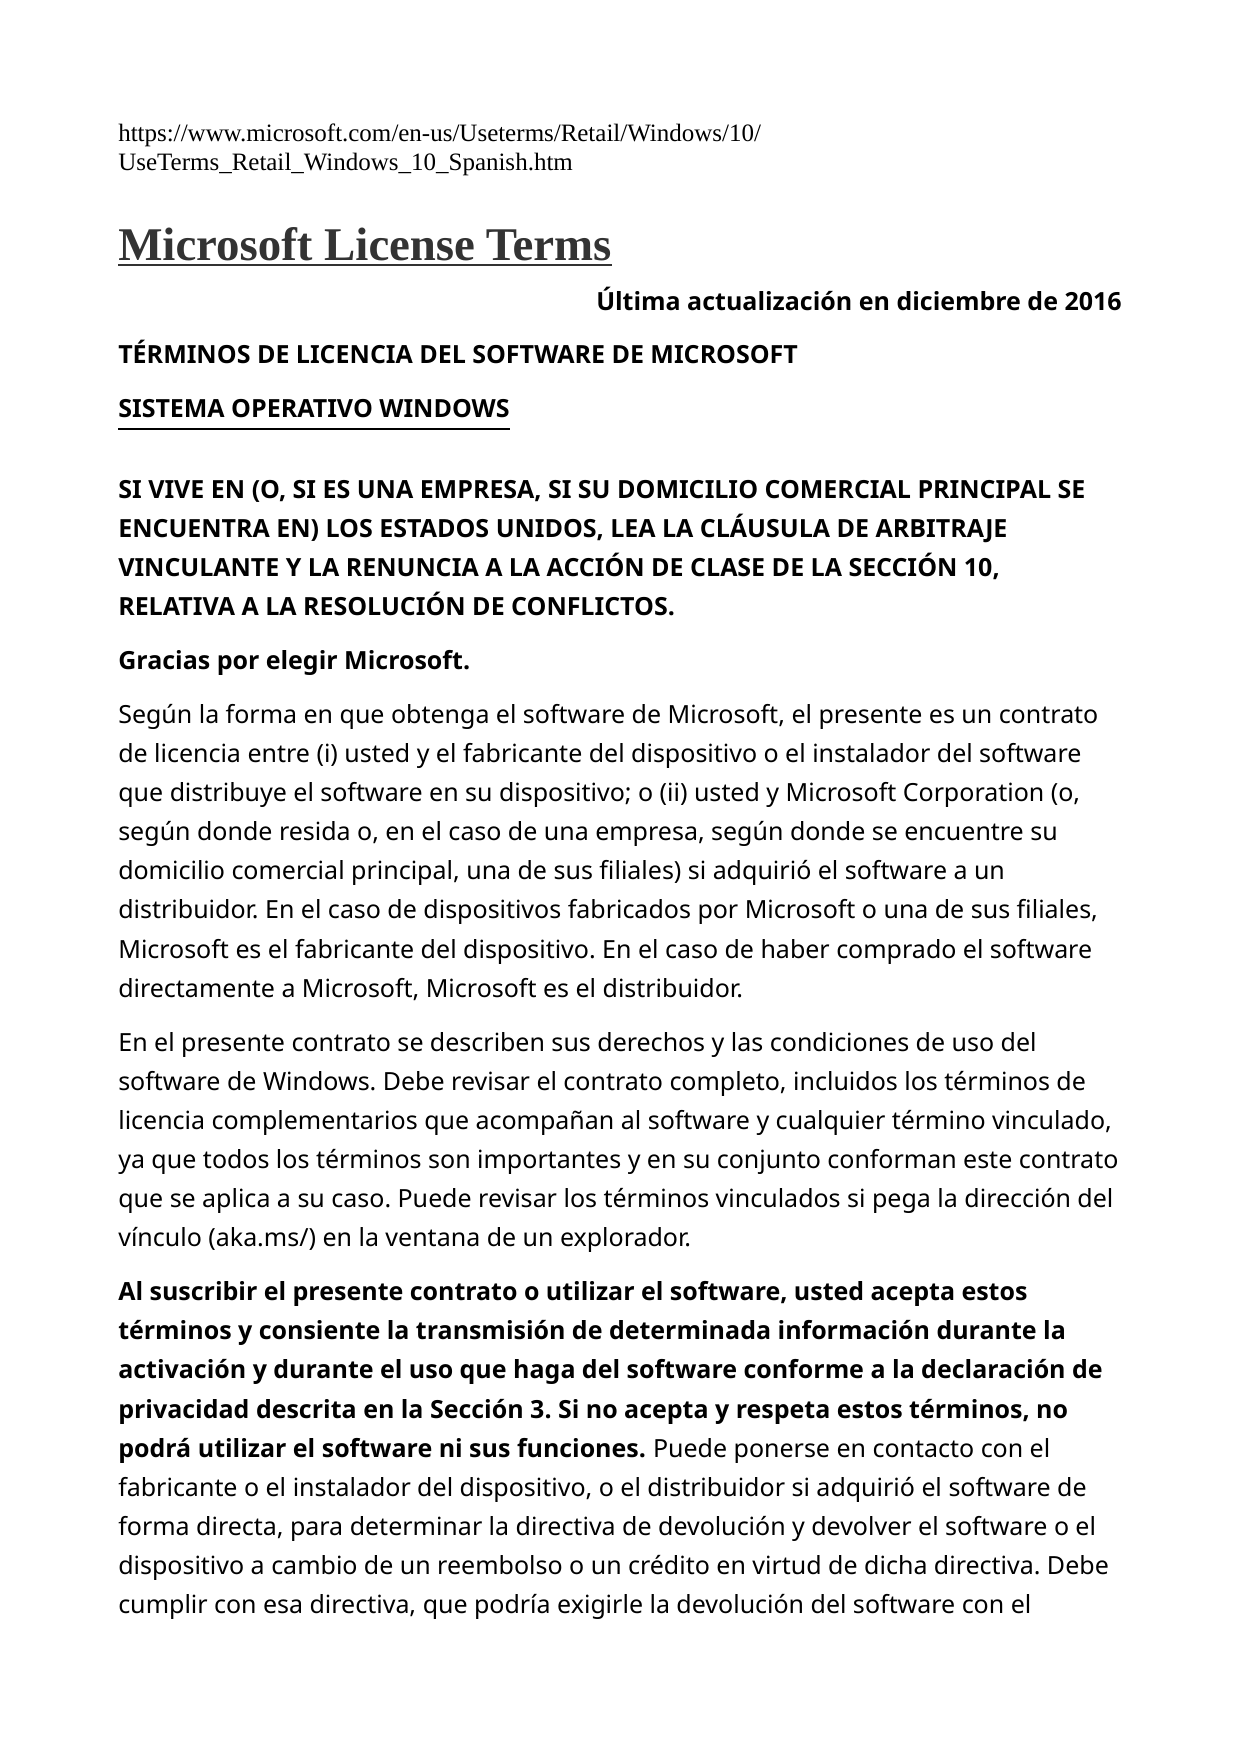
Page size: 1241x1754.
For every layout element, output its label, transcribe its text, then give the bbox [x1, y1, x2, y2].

subtitle Microsoft License Terms [118, 201, 1122, 271]
text Última actualización en diciembre de 2016 [118, 283, 1122, 317]
text Según la forma en que obtenga el software de Microsoft, el presente es un contrato de licencia entre (i) usted y el fabricante del dispositivo o el instalador del software que distribuye el software en su dispositivo; o (ii) usted y Microsoft Corporation (o, según donde resida o, en el caso de una empresa, según donde se encuentre su domicilio comercial principal, una de sus filiales) si adquirió el software a un distribuidor. En el caso de dispositivos fabricados por Microsoft o una de sus filiales, Microsoft es el fabricante del dispositivo. En el caso de haber comprado el software directamente a Microsoft, Microsoft es el distribuidor. [118, 696, 1122, 1004]
text TÉRMINOS DE LICENCIA DEL SOFTWARE DE MICROSOFT [118, 337, 1122, 371]
text https://www.microsoft.com/en-us/Useterms/Retail/Windows/10/UseTerms_Retail_Windows_10_Spanish.htm [118, 118, 1122, 176]
text Gracias por elegir Microsoft. [118, 642, 1122, 677]
text SI VIVE EN (O, SI ES UNA EMPRESA, SI SU DOMICILIO COMERCIAL PRINCIPAL SE ENCUENTRA EN) LOS ESTADOS UNIDOS, LEA LA CLÁUSULA DE ARBITRAJE VINCULANTE Y LA RENUNCIA A LA ACCIÓN DE CLASE DE LA SECCIÓN 10, RELATIVA A LA RESOLUCIÓN DE CONFLICTOS. [118, 471, 1122, 623]
text SISTEMA OPERATIVO WINDOWS [118, 391, 1122, 430]
text Al suscribir el presente contrato o utilizar el software, usted acepta estos términos y consiente la transmisión de determinada información durante la activación y durante el uso que haga del software conforme a la declaración de privacidad descrita en la Sección 3. Si no acepta y respeta estos términos, no podrá utilizar el software ni sus funciones. Puede ponerse en contacto con el fabricante o el instalador del dispositivo, o el distribuidor si adquirió el software de forma directa, para determinar la directiva de devolución y devolver el software o el dispositivo a cambio de un reembolso o un crédito en virtud de dicha directiva. Debe cumplir con esa directiva, que podría exigirle la devolución del software con el [118, 1274, 1122, 1621]
text En el presente contrato se describen sus derechos y las condiciones de uso del software de Windows. Debe revisar el contrato completo, incluidos los términos de licencia complementarios que acompañan al software y cualquier término vinculado, ya que todos los términos son importantes y en su conjunto conforman este contrato que se aplica a su caso. Puede revisar los términos vinculados si pega la dirección del vínculo (aka.ms/) en la ventana de un explorador. [118, 1024, 1122, 1254]
